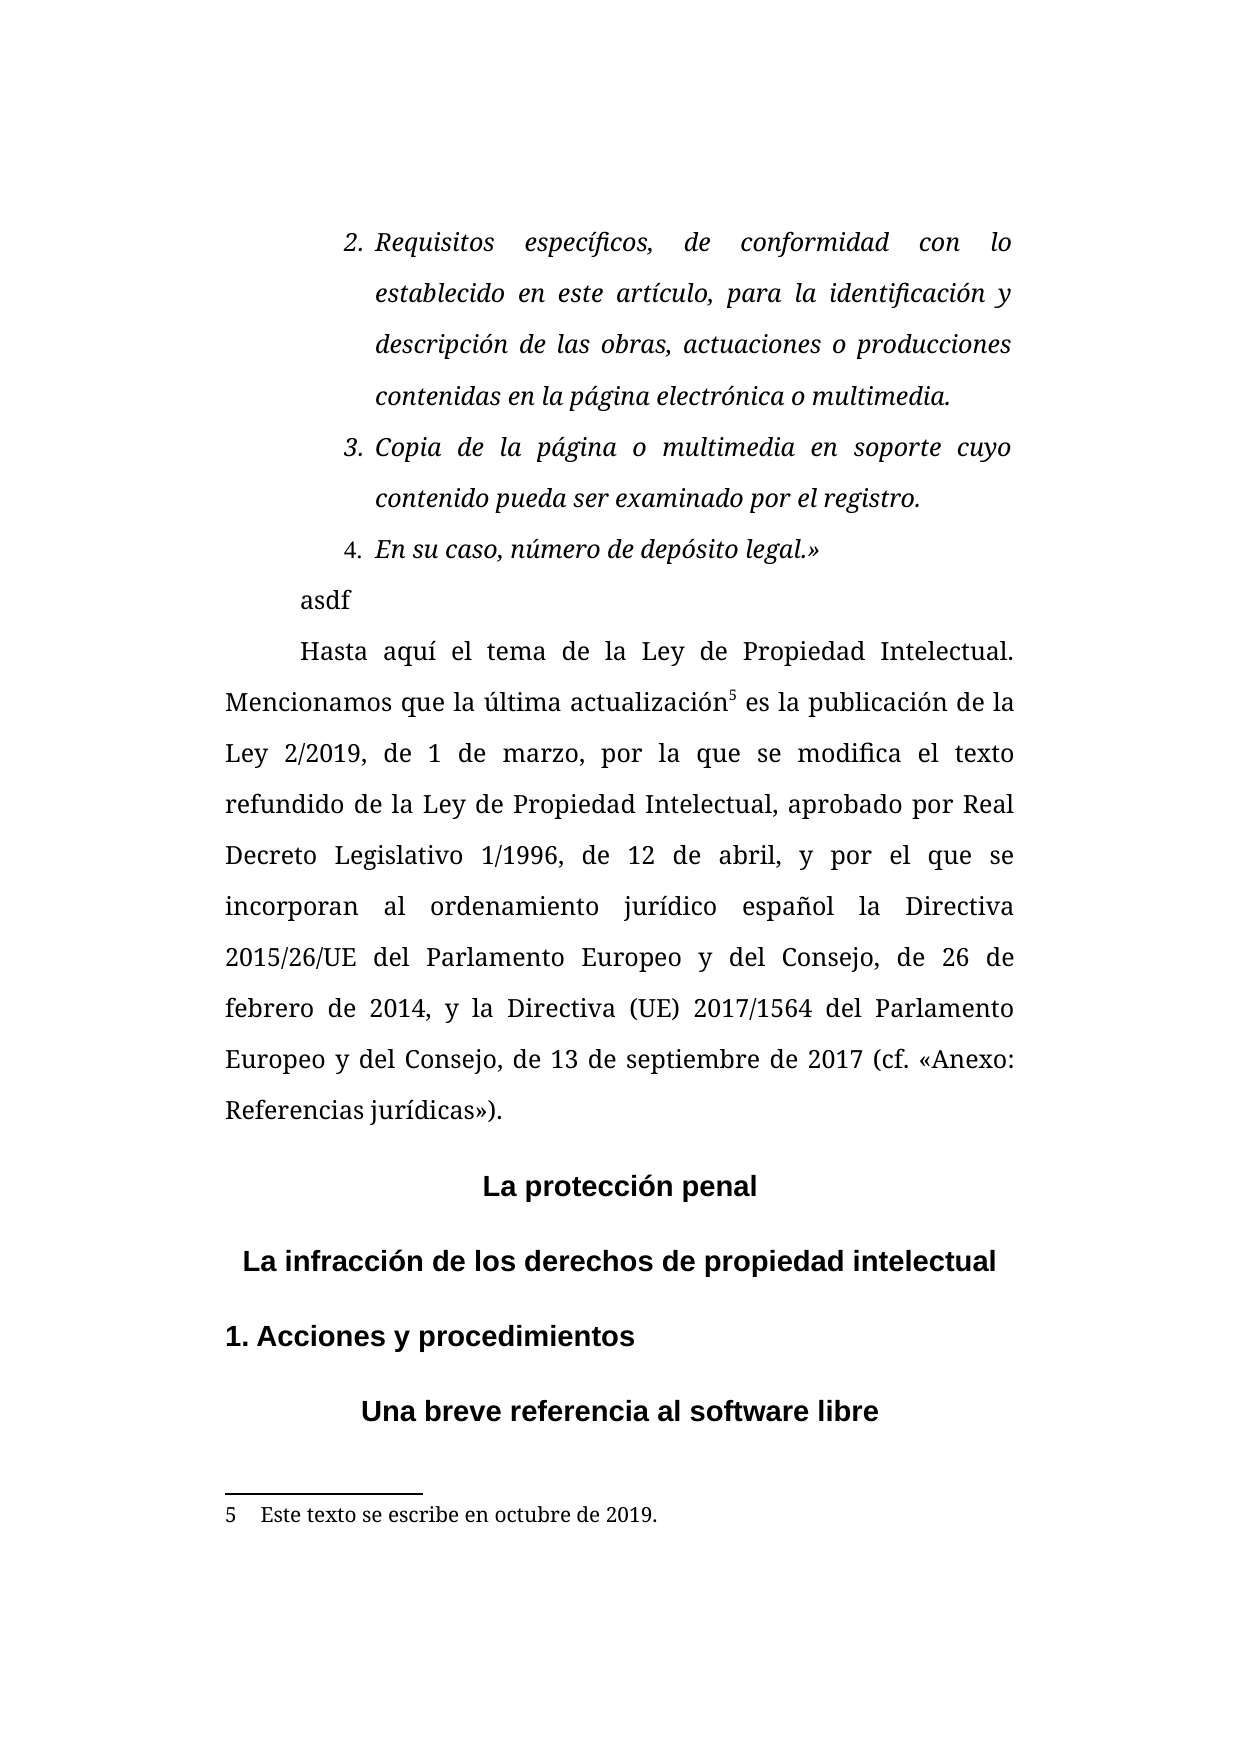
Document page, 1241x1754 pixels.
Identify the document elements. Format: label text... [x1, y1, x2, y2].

text Este texto se escribe en octubre de 2019. [225, 1501, 1015, 1529]
text Una breve referencia al software libre [225, 1394, 1015, 1427]
text La protección penal [225, 1168, 1015, 1202]
list Copia de la página o multimedia en soporte cuyo contenido pueda ser examinado por el registro. [337, 429, 1015, 514]
list Requisitos específicos, de conformidad con lo establecido en este artículo, para la identificación y descripción de las obras, actuaciones o producciones contenidas en la página electrónica o multimedia. [337, 225, 1015, 412]
list En su caso, número de depósito legal.» [337, 531, 1015, 565]
text 1. Acciones y procedimientos [225, 1319, 1015, 1352]
text Hasta aquí el tema de la Ley de Propiedad Intelectual. Mencionamos que la última actualización es la publicación de la Ley 2/2019, de 1 de marzo, por la que se modifica el texto refundido de la Ley de Propiedad Intelectual, aprobado por Real Decreto Legislativo 1/1996, de 12 de abril, y por el que se incorporan al ordenamiento jurídico español la Directiva 2015/26/UE del Parlamento Europeo y del Consejo, de 26 de febrero de 2014, y la Directiva (UE) 2017/1564 del Parlamento Europeo y del Consejo, de 13 de septiembre de 2017 (cf. «Anexo: Referencias jurídicas»). [225, 633, 1015, 1127]
text asdf [225, 582, 1015, 616]
text La infracción de los derechos de propiedad intelectual [225, 1244, 1015, 1277]
